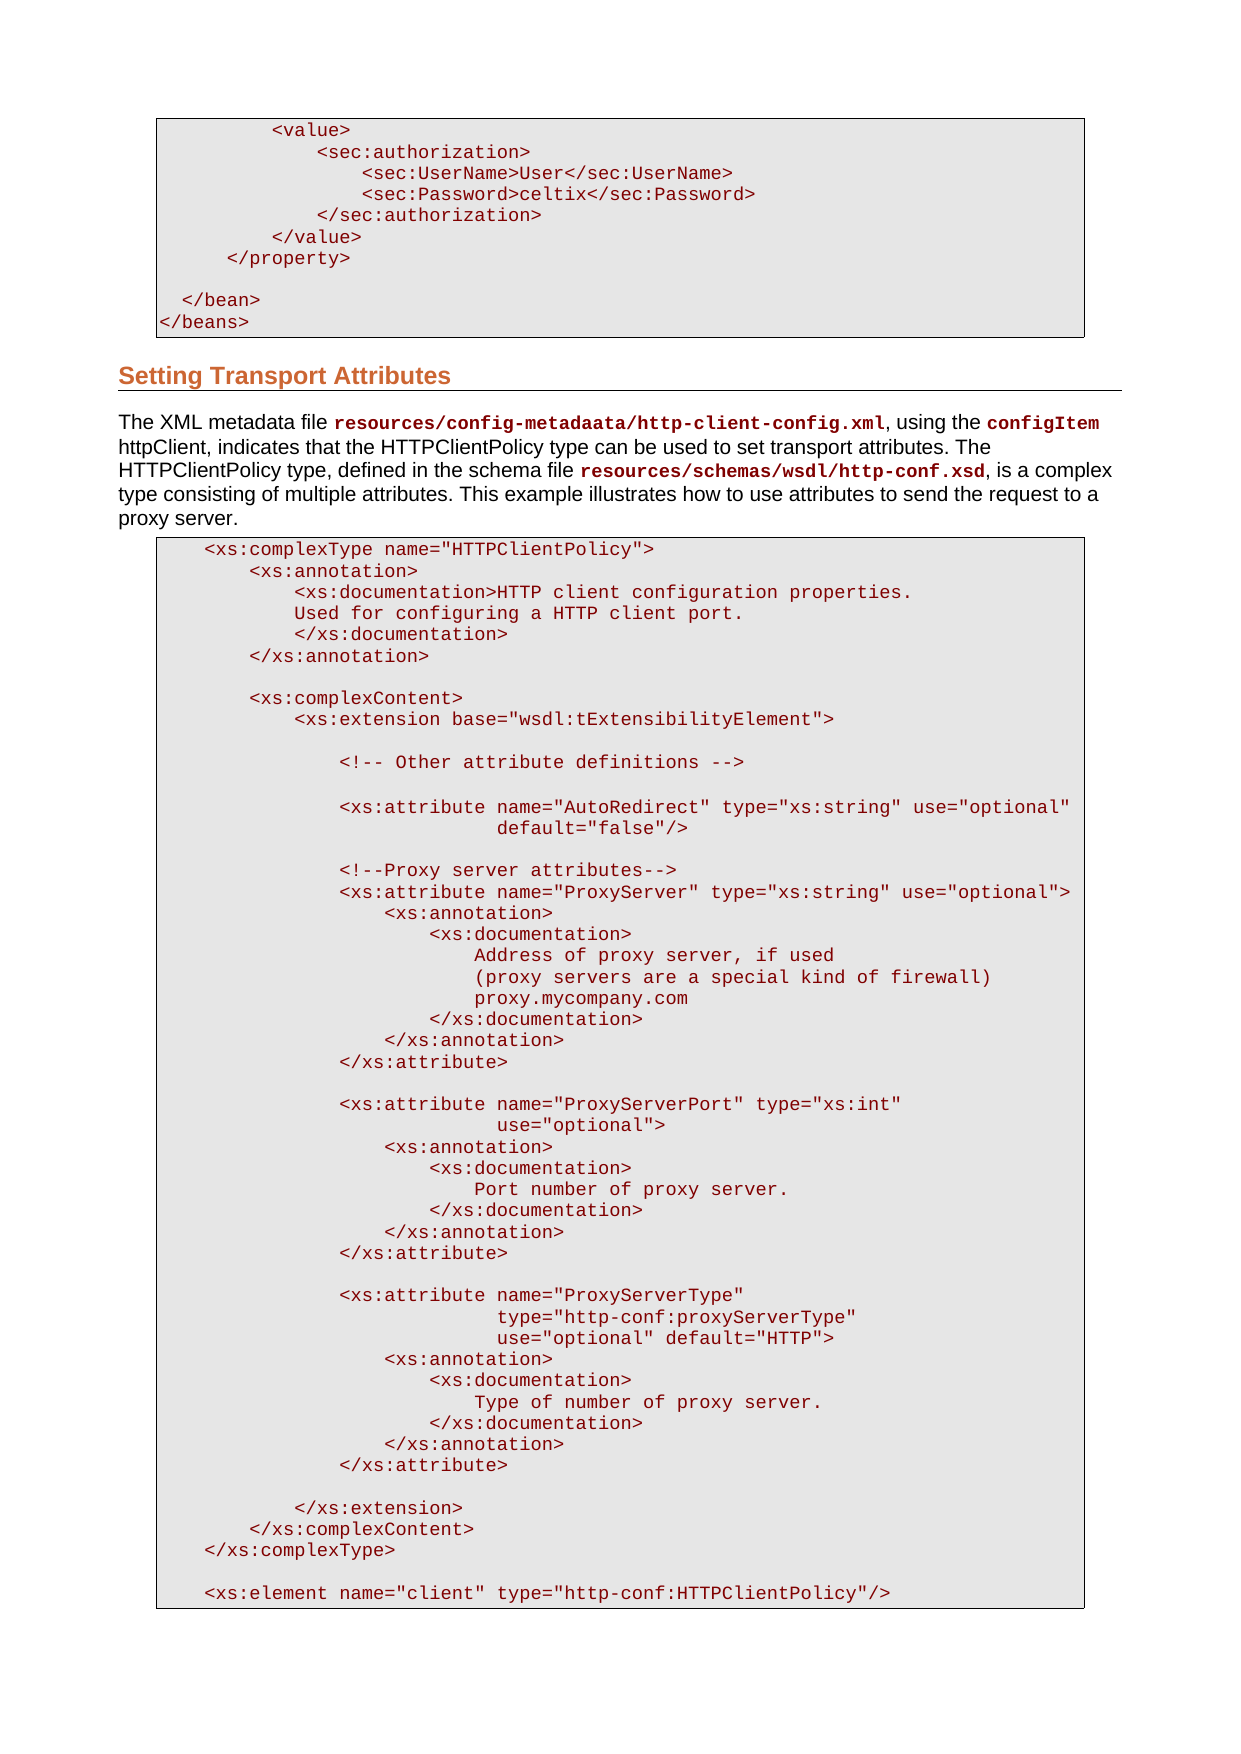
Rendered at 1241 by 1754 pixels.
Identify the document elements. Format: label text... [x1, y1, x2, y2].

text </xs:annotation> [157, 1219, 1084, 1241]
text <xs:complexType name="HTTPClientPolicy"> [157, 538, 1084, 558]
text </xs:documentation> [157, 622, 1084, 643]
text The XML metadata file resources/config-metadaata/http-client-config.xml, using the configItem httpClient, indicates that the HTTPClientPolicy type can be used to set transport attributes. The HTTPClientPolicy type, defined in the schema file resources/schemas/wsdl/http-conf.xsd, is a complex type consisting of multiple attributes. This example illustrates how to use attributes to send the request to a proxy server. [118, 411, 1122, 529]
text <xs:documentation>HTTP client configuration properties. [157, 579, 1084, 601]
text </xs:attribute> [157, 1453, 1084, 1474]
text <xs:documentation> [157, 1368, 1084, 1389]
text </xs:annotation> [157, 643, 1084, 664]
text </sec:authorization> [157, 203, 1084, 224]
text <xs:attribute name="AutoRedirect" type="xs:string" use="optional" [157, 794, 1084, 816]
text default="false"/> [157, 816, 1084, 837]
text </xs:documentation> [157, 1198, 1084, 1219]
text <!--Proxy server attributes--> [157, 858, 1084, 879]
text <xs:extension base="wsdl:tExtensibilityElement"> [157, 707, 1084, 728]
text <sec:UserName>User</sec:UserName> [157, 161, 1084, 182]
text Setting Transport Attributes [118, 362, 1122, 390]
text <sec:authorization> [157, 139, 1084, 161]
text use="optional"> [157, 1113, 1084, 1134]
text <xs:attribute name="ProxyServerPort" type="xs:int" [157, 1092, 1084, 1113]
text </xs:attribute> [157, 1241, 1084, 1262]
text proxy.mycompany.com [157, 986, 1084, 1007]
text Address of proxy server, if used [157, 943, 1084, 964]
text </xs:documentation> [157, 1411, 1084, 1432]
text <xs:annotation> [157, 558, 1084, 579]
text Port number of proxy server. [157, 1177, 1084, 1198]
text <xs:attribute name="ProxyServerType" [157, 1283, 1084, 1304]
text </xs:attribute> [157, 1049, 1084, 1071]
text <!-- Other attribute definitions --> [157, 749, 1084, 771]
text <xs:complexContent> [157, 686, 1084, 707]
text </value> [157, 224, 1084, 246]
text </xs:annotation> [157, 1432, 1084, 1453]
text <xs:documentation> [157, 1156, 1084, 1177]
text <xs:documentation> [157, 922, 1084, 943]
text </bean> [157, 288, 1084, 309]
text </xs:complexType> [157, 1538, 1084, 1559]
text </beans> [157, 309, 1084, 337]
text </xs:extension> [157, 1496, 1084, 1517]
text <xs:annotation> [157, 1347, 1084, 1368]
text </property> [157, 246, 1084, 267]
text use="optional" default="HTTP"> [157, 1326, 1084, 1347]
text (proxy servers are a special kind of firewall) [157, 964, 1084, 986]
text <xs:attribute name="ProxyServer" type="xs:string" use="optional"> [157, 879, 1084, 901]
text <xs:element name="client" type="http-conf:HTTPClientPolicy"/> [157, 1581, 1084, 1608]
text <sec:Password>celtix</sec:Password> [157, 182, 1084, 203]
text Used for configuring a HTTP client port. [157, 601, 1084, 622]
text </xs:complexContent> [157, 1517, 1084, 1538]
text <xs:annotation> [157, 901, 1084, 922]
text type="http-conf:proxyServerType" [157, 1304, 1084, 1326]
text </xs:documentation> [157, 1007, 1084, 1028]
text </xs:annotation> [157, 1028, 1084, 1049]
text <value> [157, 119, 1084, 139]
text <xs:annotation> [157, 1134, 1084, 1156]
text Type of number of proxy server. [157, 1389, 1084, 1411]
